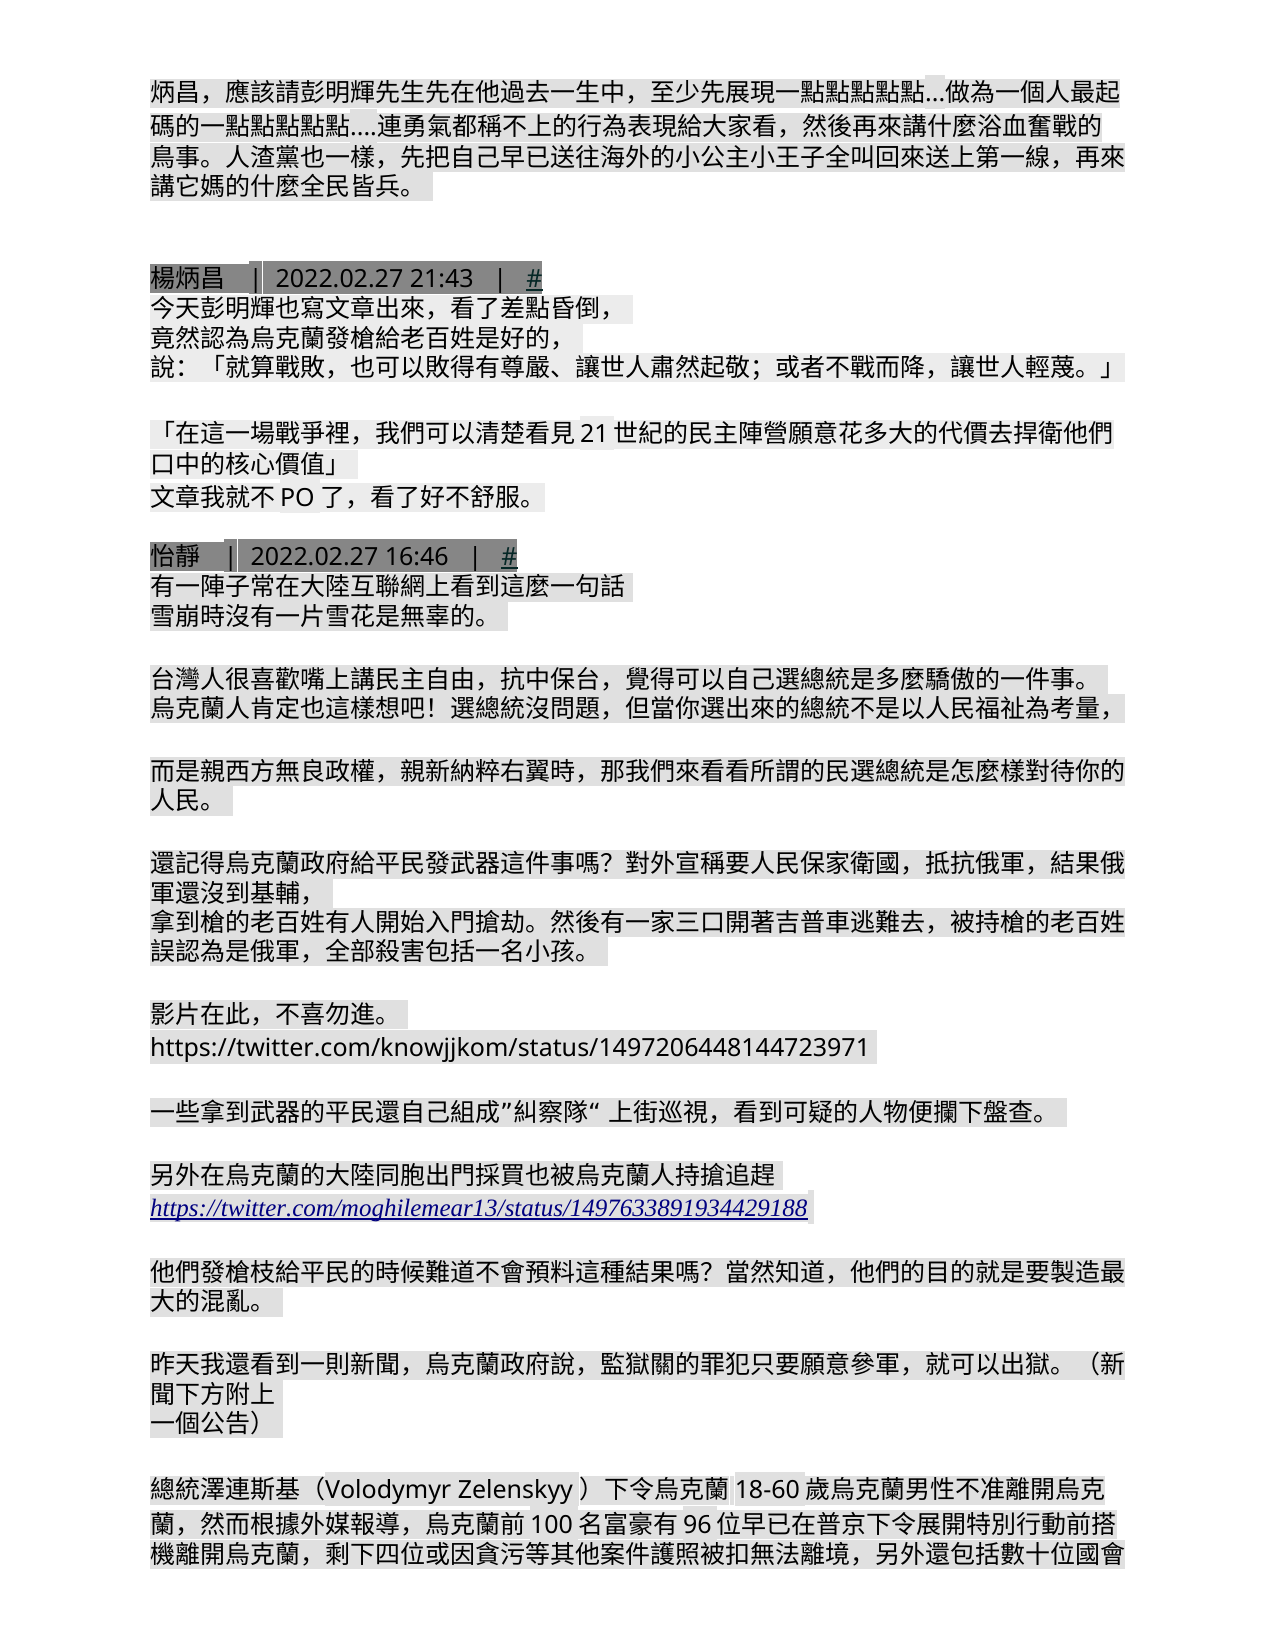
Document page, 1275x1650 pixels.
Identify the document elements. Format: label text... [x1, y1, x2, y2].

text 今天彭明輝也寫文章出來，看了差點昏倒， 竟然認為烏克蘭發槍給老百姓是好的， 說：「就算戰敗，也可以敗得有尊嚴、讓世人肅然起敬；或者不戰而降，讓世人輕蔑。」 「在這一場戰爭裡，我們可以清楚看見21世紀的民主陣營願意花多大的代價去捍衛他們口中的核心價值」 文章我就不PO了，看了好不舒服。 [150, 294, 1125, 513]
text 炳昌，應該請彭明輝先生先在他過去一生中，至少先展現一點點點點點...做為一個人最起碼的一點點點點點....連勇氣都稱不上的行為表現給大家看，然後再來講什麼浴血奮戰的鳥事。人渣黨也一樣，先把自己早已送往海外的小公主小王子全叫回來送上第一線，再來講它媽的什麼全民皆兵。 [150, 75, 1125, 236]
text 有一陣子常在大陸互聯網上看到這麼一句話 雪崩時沒有一片雪花是無辜的。 台灣人很喜歡嘴上講民主自由，抗中保台，覺得可以自己選總統是多麼驕傲的一件事。 烏克蘭人肯定也這樣想吧！選總統沒問題，但當你選出來的總統不是以人民福祉為考量， 而是親西方無良政權，親新納粹右翼時，那我們來看看所謂的民選總統是怎麼樣對待你的人民。 還記得烏克蘭政府給平民發武器這件事嗎？對外宣稱要人民保家衛國，抵抗俄軍，結果俄軍還沒到基輔， 拿到槍的老百姓有人開始入門搶劫。然後有一家三口開著吉普車逃難去，被持槍的老百姓誤認為是俄軍，全部殺害包括一名小孩。 影片在此，不喜勿進。 https://twitter.com/knowjjkom/status/1497206448144723971 一些拿到武器的平民還自己組成”糾察隊“ 上街巡視，看到可疑的人物便攔下盤查。 另外在烏克蘭的大陸同胞出門採買也被烏克蘭人持搶追趕 https://twitter.com/moghilemear13/status/1497633891934429188 他們發槍枝給平民的時候難道不會預料這種結果嗎？當然知道，他們的目的就是要製造最大的混亂。 昨天我還看到一則新聞，烏克蘭政府說，監獄關的罪犯只要願意參軍，就可以出獄。（新聞下方附上 一個公告） 總統澤連斯基（Volodymyr Zelenskyy ）下令烏克蘭18-60歲烏克蘭男性不准離開烏克蘭，然而根據外媒報導，烏克蘭前100名富豪有96位早已在普京下令展開特別行動前搭機離開烏克蘭，剩下四位或因貪污等其他案件護照被扣無法離境，另外還包括數十位國會議員也都跑了。 一位美國獨立記者（其實我現在對所謂自稱獨立記者的報導也是持保留態度，有些並不是那麼的”獨立”，但還是要看報導的內容來判定）跟隨逃難的烏克蘭居民到波瀾。烏克蘭士兵沿路攔下巴士汽車，要求所有18-60歲男性留下，一位婦女要求士兵放過她先生，被賞了一巴掌。許多人被迫徒步。 https://twitter.com/UkraineLive2022/status/1497106536828710912 另外 烏克蘭軍方刻意將坦克等重武器藏匿在居民設施附近，你以為他們不知道這樣做會遭來什麼嚴重後果嗎？（到時候西方媒體可以大肆宣揚俄軍屠殺平民） https://twitter.com/ASBMilitary/status/1497136438906871817 烏克蘭政府軍在馬裏烏波爾地區攔截任何試圖出逃至戰線外的平民車輛，逮捕射殺了平民，並且試圖射殺沖卡平民。 https://m.weibo.cn/status/4741285216519351?#&;video 這是Patrick Lancaster最新的視頻，烏軍持續轟炸Donetsk 地區，炸死了兩個老師，其中一個老師和他生病的母親相依為命，現在老母親也不知道怎麼辦。一位婦人說，他們不准說俄語，沒有退休金，澤連斯基說他們（指在烏東的俄羅斯人）不存在，西方媒體永遠只報導一面。這讓我想起昨天看到一位鳳凰衛視記者報導烏東某個被轟炸地區，一位婦人生氣的對他說，你們又不會報。最後採訪一個住在地下室的九歲小孩，他說他只知道戰爭。（我實在看不得小孩受苦，每次看到這種情緒真要崩潰） https://youtu.be/EQkttqFt6eQ 另外東森新聞真噁心，拿了Patrick 的影片，把右下角的logo拿掉， 剪輯了部分影片，配上標題，說是俄軍攻擊平民。 我去留言後影片已經轉為私人看不到了，但我已經截圖了。 這是Patrick 拍的原版視頻 https://youtu.be/EQkttqFt6eQ 這是畫面截圖 https://ibb.co/0KzwjmF 這是RT拍攝長達八年的紀錄片， 記錄了烏克蘭東部頓巴斯地區居民生活在被烏克蘭納粹政權迫害的狀況 Donbass: The Grey Zone. Life in the frontline villages https://youtu.be/Kc7P6j6og4k Graham Phillips也是一位長期報導烏克蘭的獨立記者，這部影片已經被油管限流了。很噁心不是嗎？西方主流媒體不斷洗白烏克蘭新納粹份子，美化為保家衛國的戰士，當有良心的記者媒體出來揭露事實時，卻被這些媒體平台刻意消音。 講烏克蘭新納粹政權。主要是一些視頻的集結。 Ukraine: Nazism, denazification, banderovets, residential area artillery, and guns for everyone https://youtu.be/FG1fuhKwXVA 很抱歉，時間不允許，否則我很想把這些英文字幕翻譯成中文 （雖然我知道大概也沒幾個人想看吧），相較於BBC,CNN主流媒體動輒是數百萬的點擊率，這些不符合西方利益的影片或自媒體的新聞，看的人少的可憐，而且類似Patrick Lancaster這樣的獨立記者 還會遭到美帝走狗的言語威脅。 三天前，只有26%的美國人希望美國涉入這場戰事，經過密集的報導後，今天CNN民調，有77%的人希望北約（以美國為首）出兵烏克蘭。很熟悉的劇本不是嗎？ 當年也是這樣操作攻打伊拉克的不是嗎？ 記不記得杭士基最有名的Manufacturing Consent 製造共識 理論？ https://twitter.com/ChuckModi1/status/1497676003904307201 有人或許會問，我反戰嗎？我當然反戰，不然為什麼我們要成立巴勒網。但我想問那些”現在”出來反戰的人，當東烏克蘭被天天砲擊，無辜老百姓死傷時你們在哪裡？當葉門.敘利亞被沙烏地阿拉伯.美國等等轟炸時，你們在哪裡？你知道普京宣布對烏克蘭特別行動當天，美國也同時轟炸了索馬利亞？你知道以色列現在仍然天天對巴勒斯坦人實行暴行，那些網路流傳出來的視頻，我已經不敢點進去看了，有人替他們發聲嗎？而這些視頻很多在貼出不久都被IG 臉書 油管，推特等平台刪除，理由是暴力內容。 你在乎烏克蘭是因為它是一個位於歐洲的國家，如果今天它是位於中東，南半球，或者你被洗腦為邪惡政權的國家，你還會這麼義憤填膺嗎？ 跟大家一樣，沒有人喜歡看這種新聞，我們寧願這些破事從沒發生。寫這些東西，當個搬運工也只是想對得起自己的良心而已。 我長期關注一位研究地緣政治的網友說了一段話我很認同， 他說，普京和俄羅斯在替我們做骯髒的工作，他們在對抗納粹，對抗帝國主義，對抗北約，在對抗東烏克蘭頓巴斯地區的種族滅絕，為了這個世界不再只有一個強權說了算，為了中國，為了非洲，為了亞洲，為了尊嚴，為了和平。很遺憾北約和美國只聽懂一種語言，那就是武力。 我會關心烏克蘭是因為在這場戰事我看到台灣未來的命運，如果我們不認清事實，我們一定會後悔。 [150, 572, 1125, 1569]
text 怡靜 | 2022.02.27 16:46 | # [150, 538, 1125, 572]
text 楊炳昌 | 2022.02.27 21:43 | # [150, 261, 1125, 294]
